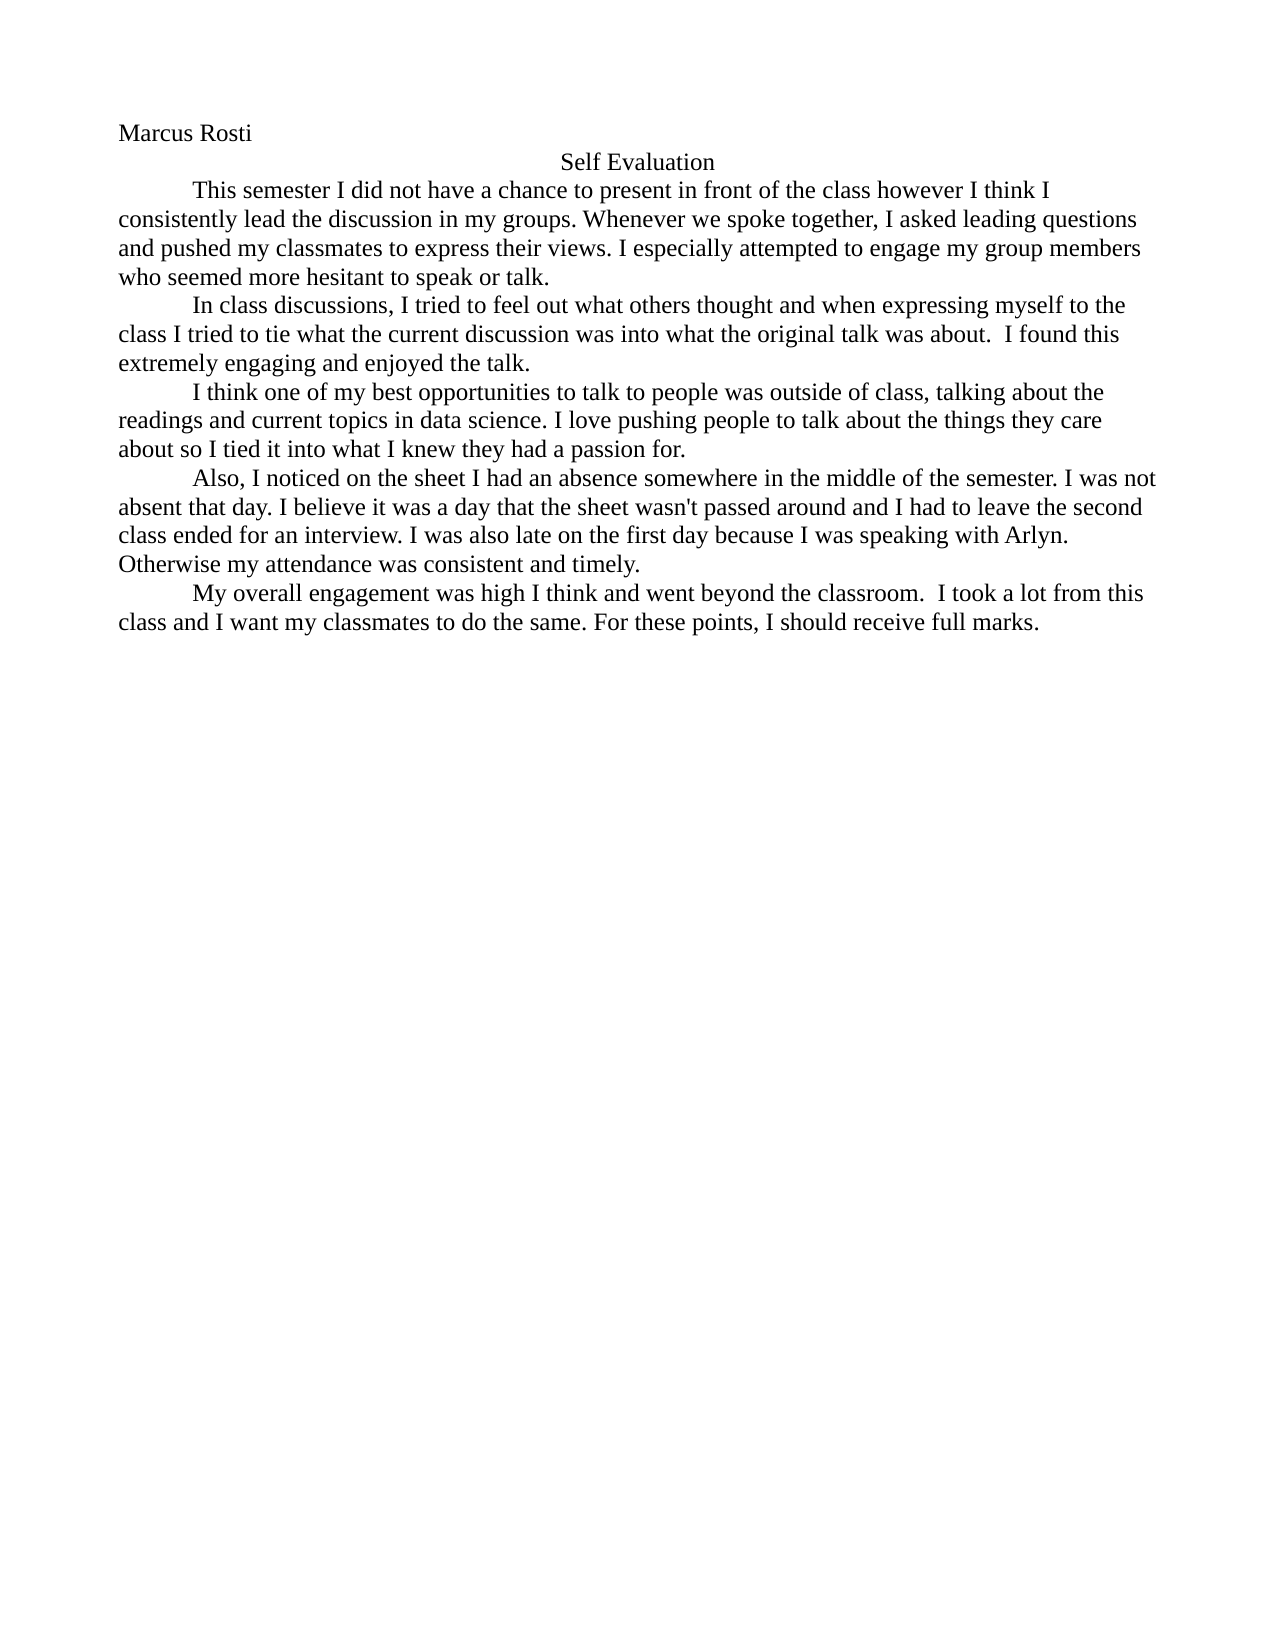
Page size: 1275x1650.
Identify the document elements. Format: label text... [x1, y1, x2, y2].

text Self Evaluation [118, 147, 1157, 176]
text I think one of my best opportunities to talk to people was outside of class, talking about the readings and current topics in data science. I love pushing people to talk about the things they care about so I tied it into what I knew they had a passion for. [118, 377, 1157, 463]
text In class discussions, I tried to feel out what others thought and when expressing myself to the class I tried to tie what the current discussion was into what the original talk was about. I found this extremely engaging and enjoyed the talk. [118, 291, 1157, 377]
text Marcus Rosti [118, 118, 1157, 147]
text This semester I did not have a chance to present in front of the class however I think I consistently lead the discussion in my groups. Whenever we spoke together, I asked leading questions and pushed my classmates to express their views. I especially attempted to engage my group members who seemed more hesitant to speak or talk. [118, 176, 1157, 291]
text Also, I noticed on the sheet I had an absence somewhere in the middle of the semester. I was not absent that day. I believe it was a day that the sheet wasn't passed around and I had to leave the second class ended for an interview. I was also late on the first day because I was speaking with Arlyn. Otherwise my attendance was consistent and timely. [118, 463, 1157, 578]
text My overall engagement was high I think and went beyond the classroom. I took a lot from this class and I want my classmates to do the same. For these points, I should receive full marks. [118, 578, 1157, 636]
